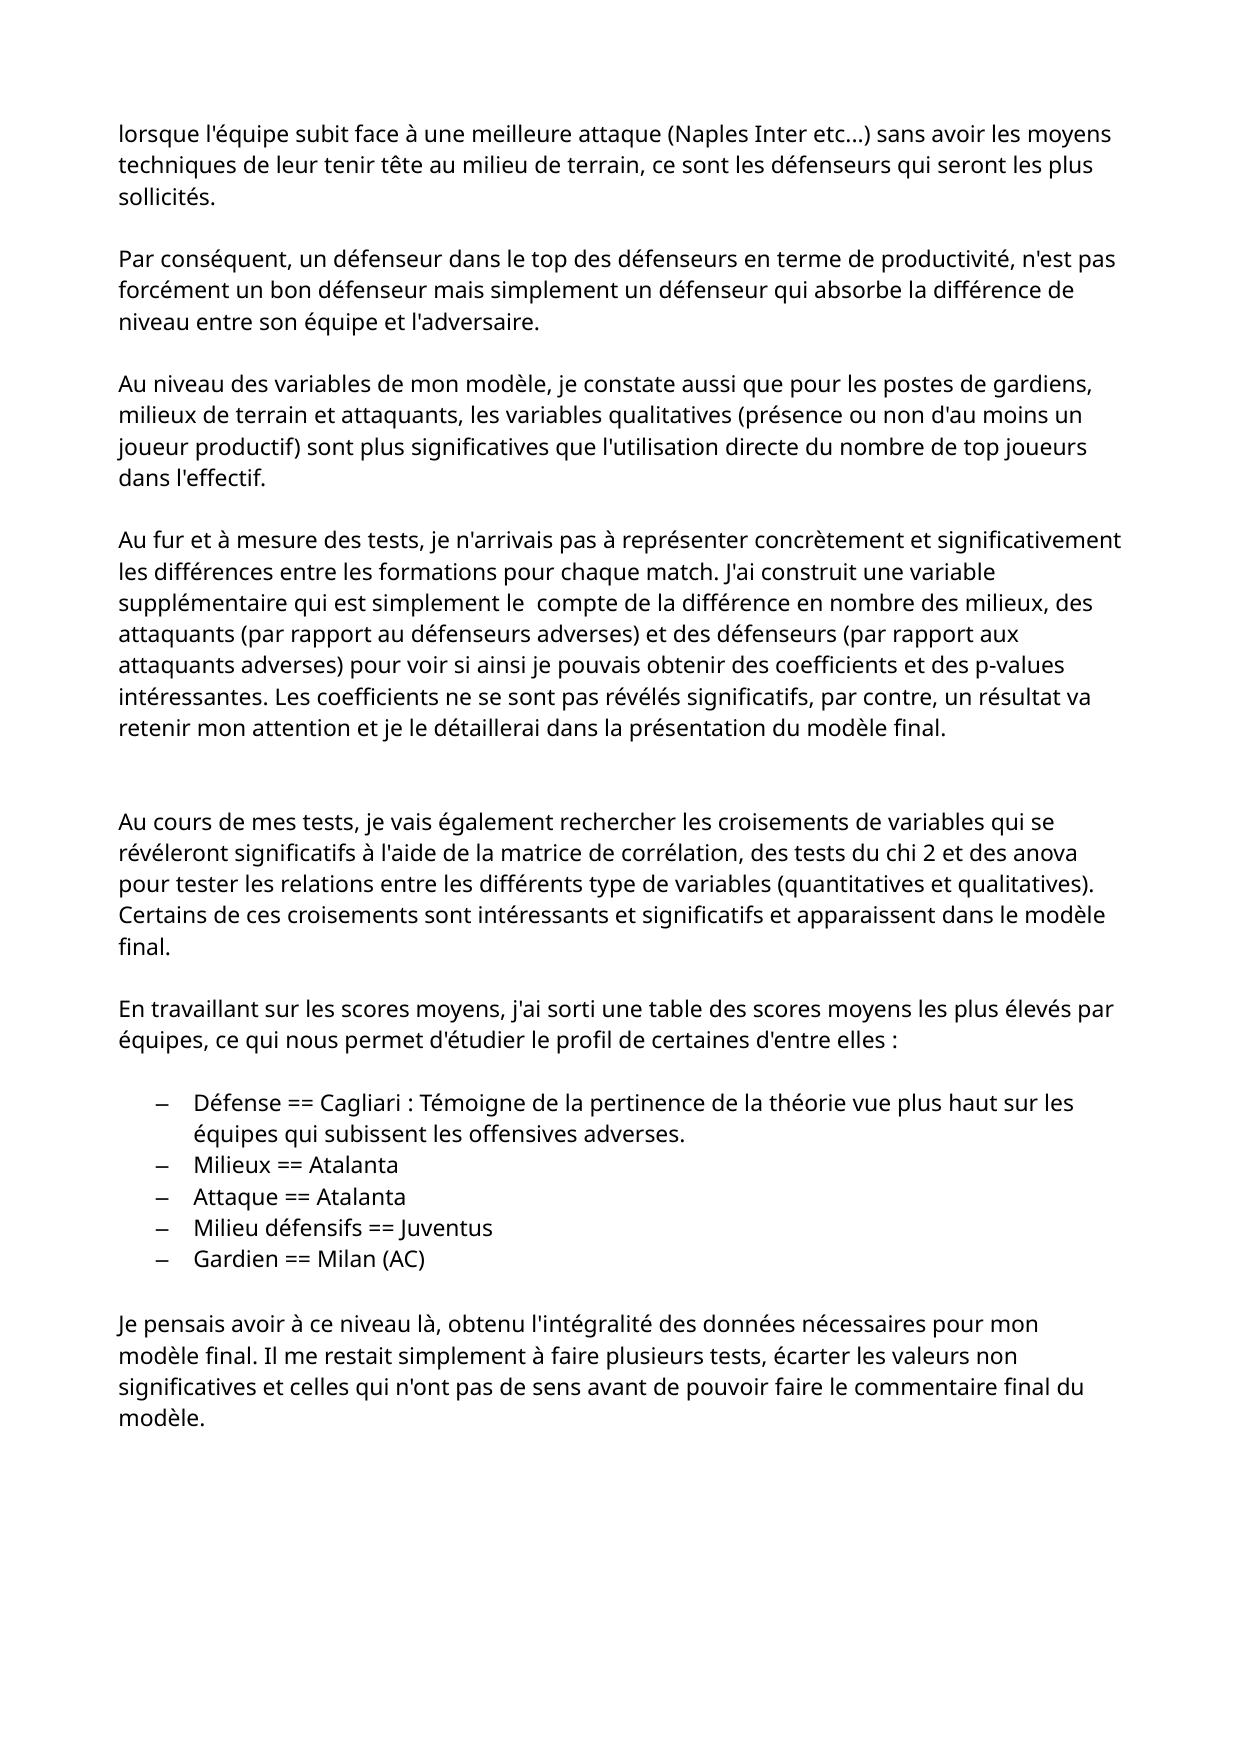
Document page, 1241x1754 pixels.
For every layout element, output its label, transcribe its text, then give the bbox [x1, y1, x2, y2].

list Attaque == Atalanta [156, 1181, 1122, 1212]
text lorsque l'équipe subit face à une meilleure attaque (Naples Inter etc...) sans avoir les moyens techniques de leur tenir tête au milieu de terrain, ce sont les défenseurs qui seront les plus sollicités. [118, 118, 1122, 212]
text Au cours de mes tests, je vais également rechercher les croisements de variables qui se révéleront significatifs à l'aide de la matrice de corrélation, des tests du chi 2 et des anova pour tester les relations entre les différents type de variables (quantitatives et qualitatives). Certains de ces croisements sont intéressants et significatifs et apparaissent dans le modèle final. [118, 806, 1122, 962]
list Gardien == Milan (AC) [156, 1243, 1122, 1274]
text Je pensais avoir à ce niveau là, obtenu l'intégralité des données nécessaires pour mon modèle final. Il me restait simplement à faire plusieurs tests, écarter les valeurs non significatives et celles qui n'ont pas de sens avant de pouvoir faire le commentaire final du modèle. [118, 1308, 1122, 1433]
list Milieux == Atalanta [156, 1149, 1122, 1181]
text Au fur et à mesure des tests, je n'arrivais pas à représenter concrètement et significativement les différences entre les formations pour chaque match. J'ai construit une variable supplémentaire qui est simplement le compte de la différence en nombre des milieux, des attaquants (par rapport au défenseurs adverses) et des défenseurs (par rapport aux attaquants adverses) pour voir si ainsi je pouvais obtenir des coefficients et des p-values intéressantes. Les coefficients ne se sont pas révélés significatifs, par contre, un résultat va retenir mon attention et je le détaillerai dans la présentation du modèle final. [118, 524, 1122, 743]
list Défense == Cagliari : Témoigne de la pertinence de la théorie vue plus haut sur les équipes qui subissent les offensives adverses. [156, 1087, 1122, 1149]
list Milieu défensifs == Juventus [156, 1212, 1122, 1243]
text Par conséquent, un défenseur dans le top des défenseurs en terme de productivité, n'est pas forcément un bon défenseur mais simplement un défenseur qui absorbe la différence de niveau entre son équipe et l'adversaire. [118, 243, 1122, 337]
text En travaillant sur les scores moyens, j'ai sorti une table des scores moyens les plus élevés par équipes, ce qui nous permet d'étudier le profil de certaines d'entre elles : [118, 993, 1122, 1056]
text Au niveau des variables de mon modèle, je constate aussi que pour les postes de gardiens, milieux de terrain et attaquants, les variables qualitatives (présence ou non d'au moins un joueur productif) sont plus significatives que l'utilisation directe du nombre de top joueurs dans l'effectif. [118, 368, 1122, 493]
